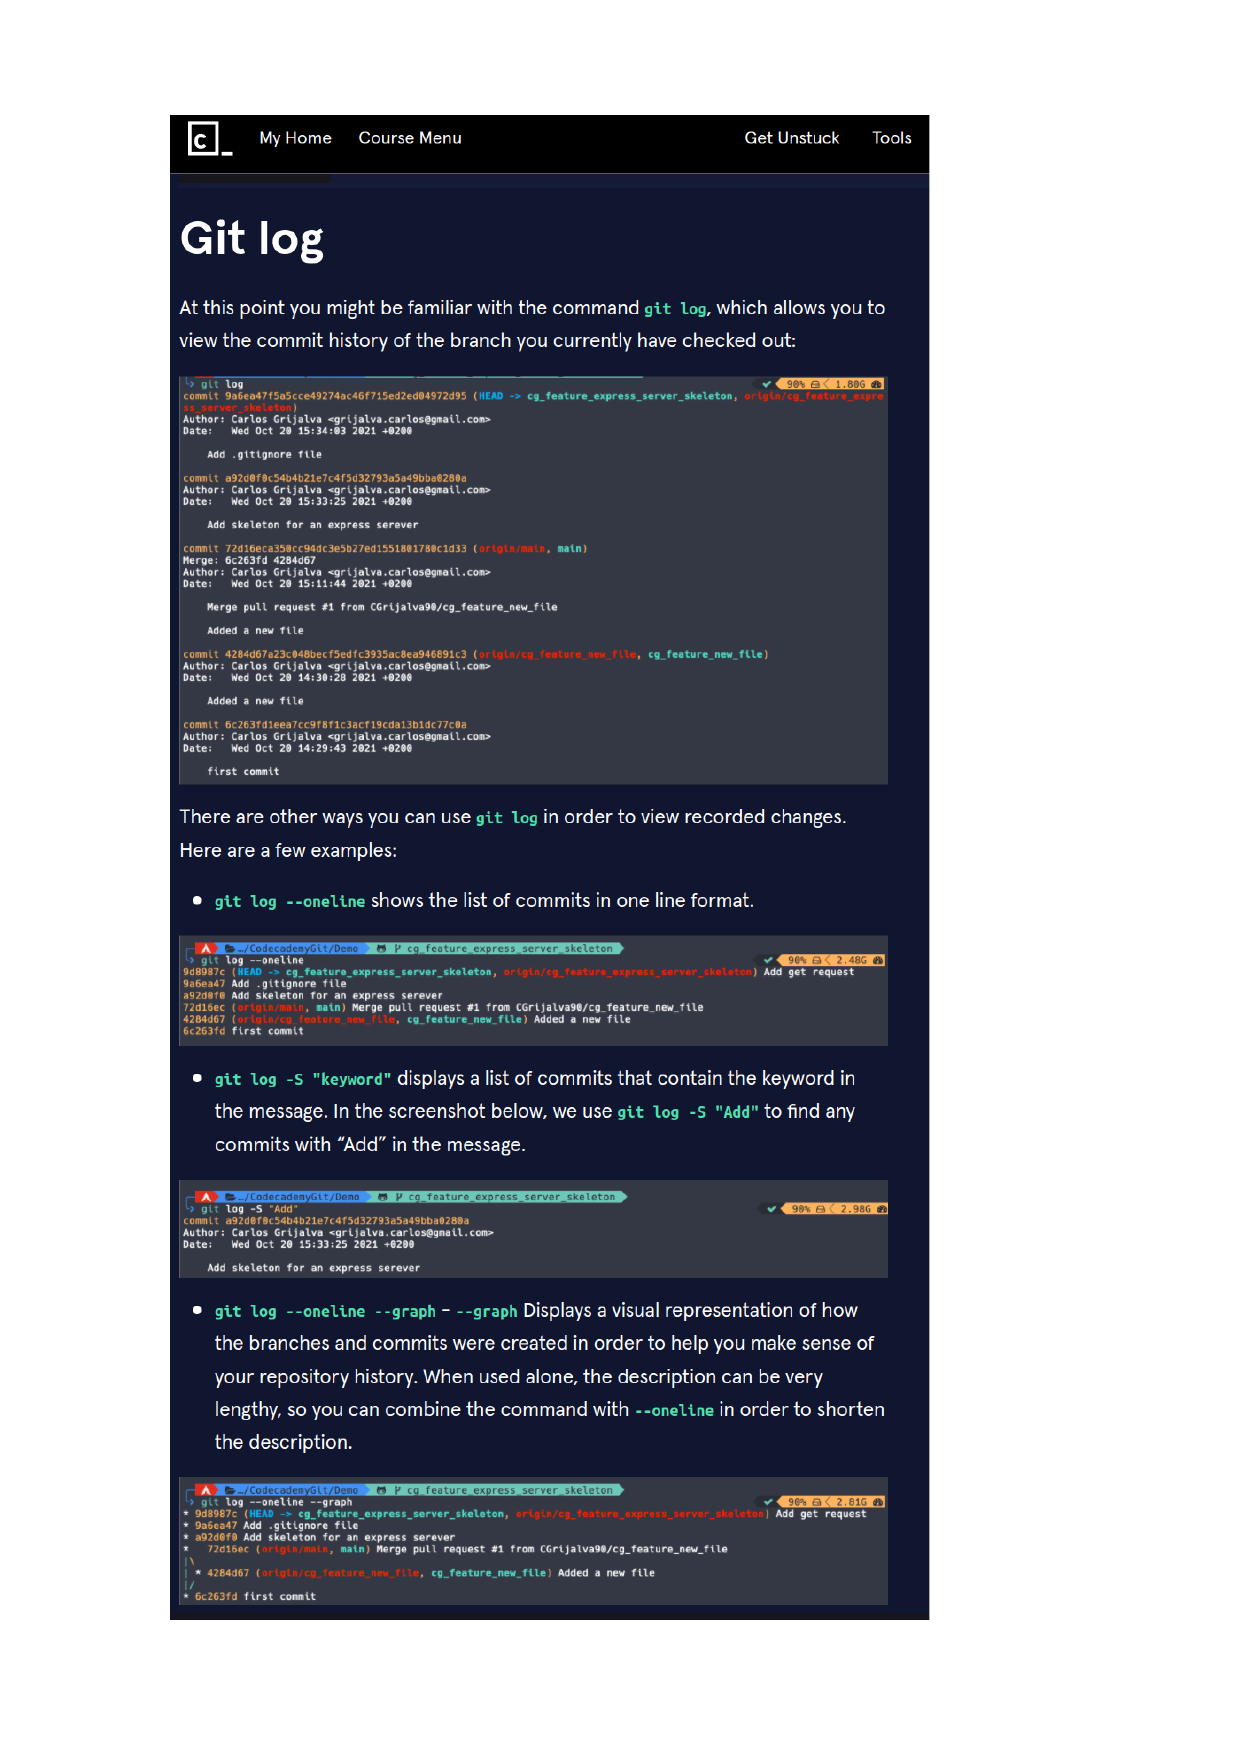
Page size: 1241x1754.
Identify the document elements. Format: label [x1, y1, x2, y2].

picture [170, 115, 930, 1620]
